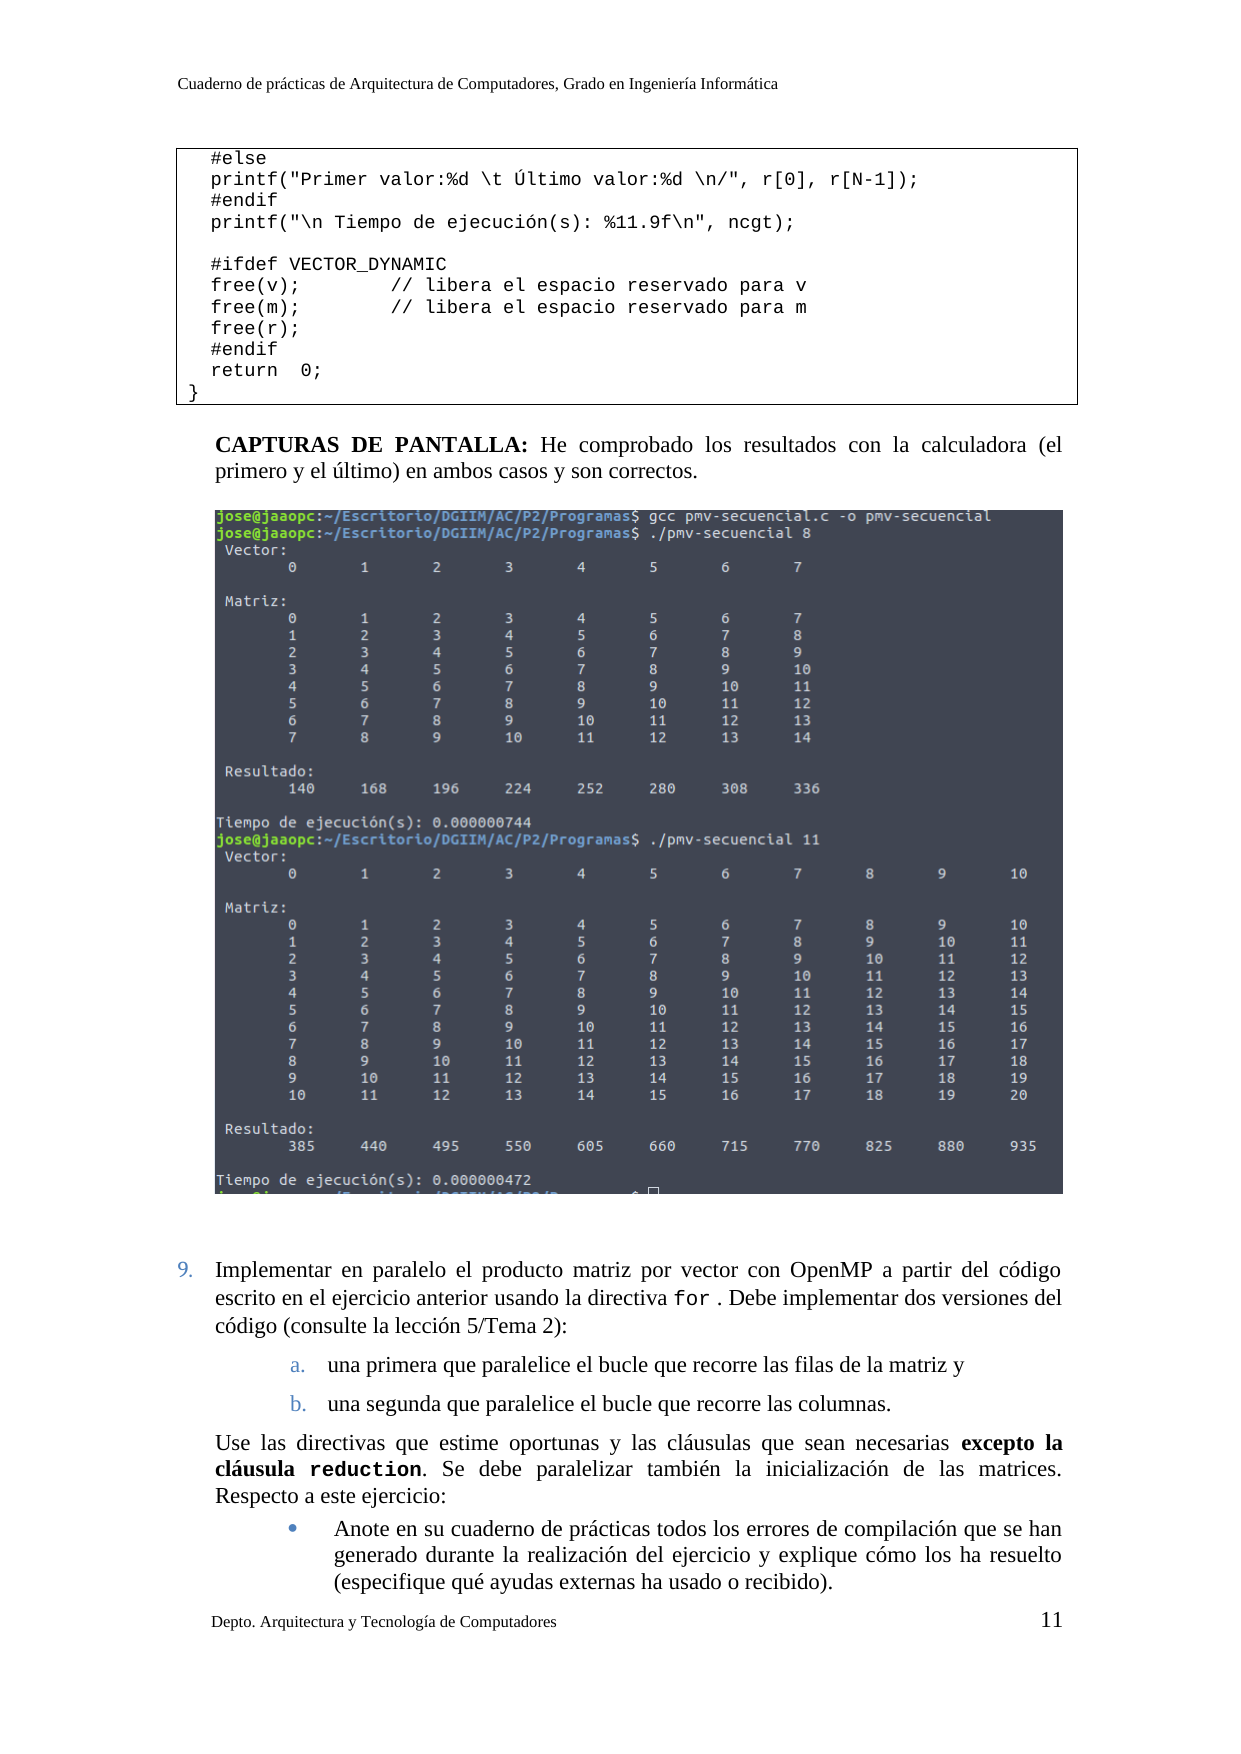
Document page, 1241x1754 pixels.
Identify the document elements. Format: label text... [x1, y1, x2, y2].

list Anote en su cuaderno de prácticas todos los errores de compilación que se han generado durante la realización del ejercicio y explique cómo los ha resuelto (especifique qué ayudas externas ha usado o recibido). [288, 1515, 1063, 1594]
list Use las directivas que estime oportunas y las cláusulas que sean necesarias excepto la cláusula reduction. Se debe paralelizar también la inicialización de las matrices. Respecto a este ejercicio: [215, 1428, 1063, 1509]
picture [214, 510, 1063, 1194]
list una segunda que paralelice el bucle que recorre las columnas. [290, 1390, 1063, 1416]
list una primera que paralelice el bucle que recorre las filas de la matriz y [290, 1351, 1063, 1377]
table_header #else printf("Primer valor:%d \t Último valor:%d \n/", r[0], r[N-1]); #endif printf("\n Tiempo de ejecución(s): %11.9f\n", ncgt); #ifdef VECTOR_DYNAMIC free(v); // libera el espacio reservado para v free(m); // libera el espacio reservado para m free(r); #endif return 0; } [177, 149, 1077, 404]
list Implementar en paralelo el producto matriz por vector con OpenMP a partir del código escrito en el ejercicio anterior usando la directiva for . Debe implementar dos versiones del código (consulte la lección 5/Tema 2): [177, 1256, 1063, 1338]
text CAPTURAS DE PANTALLA: He comprobado los resultados con la calculadora (el primero y el último) en ambos casos y son correctos. [215, 431, 1063, 484]
